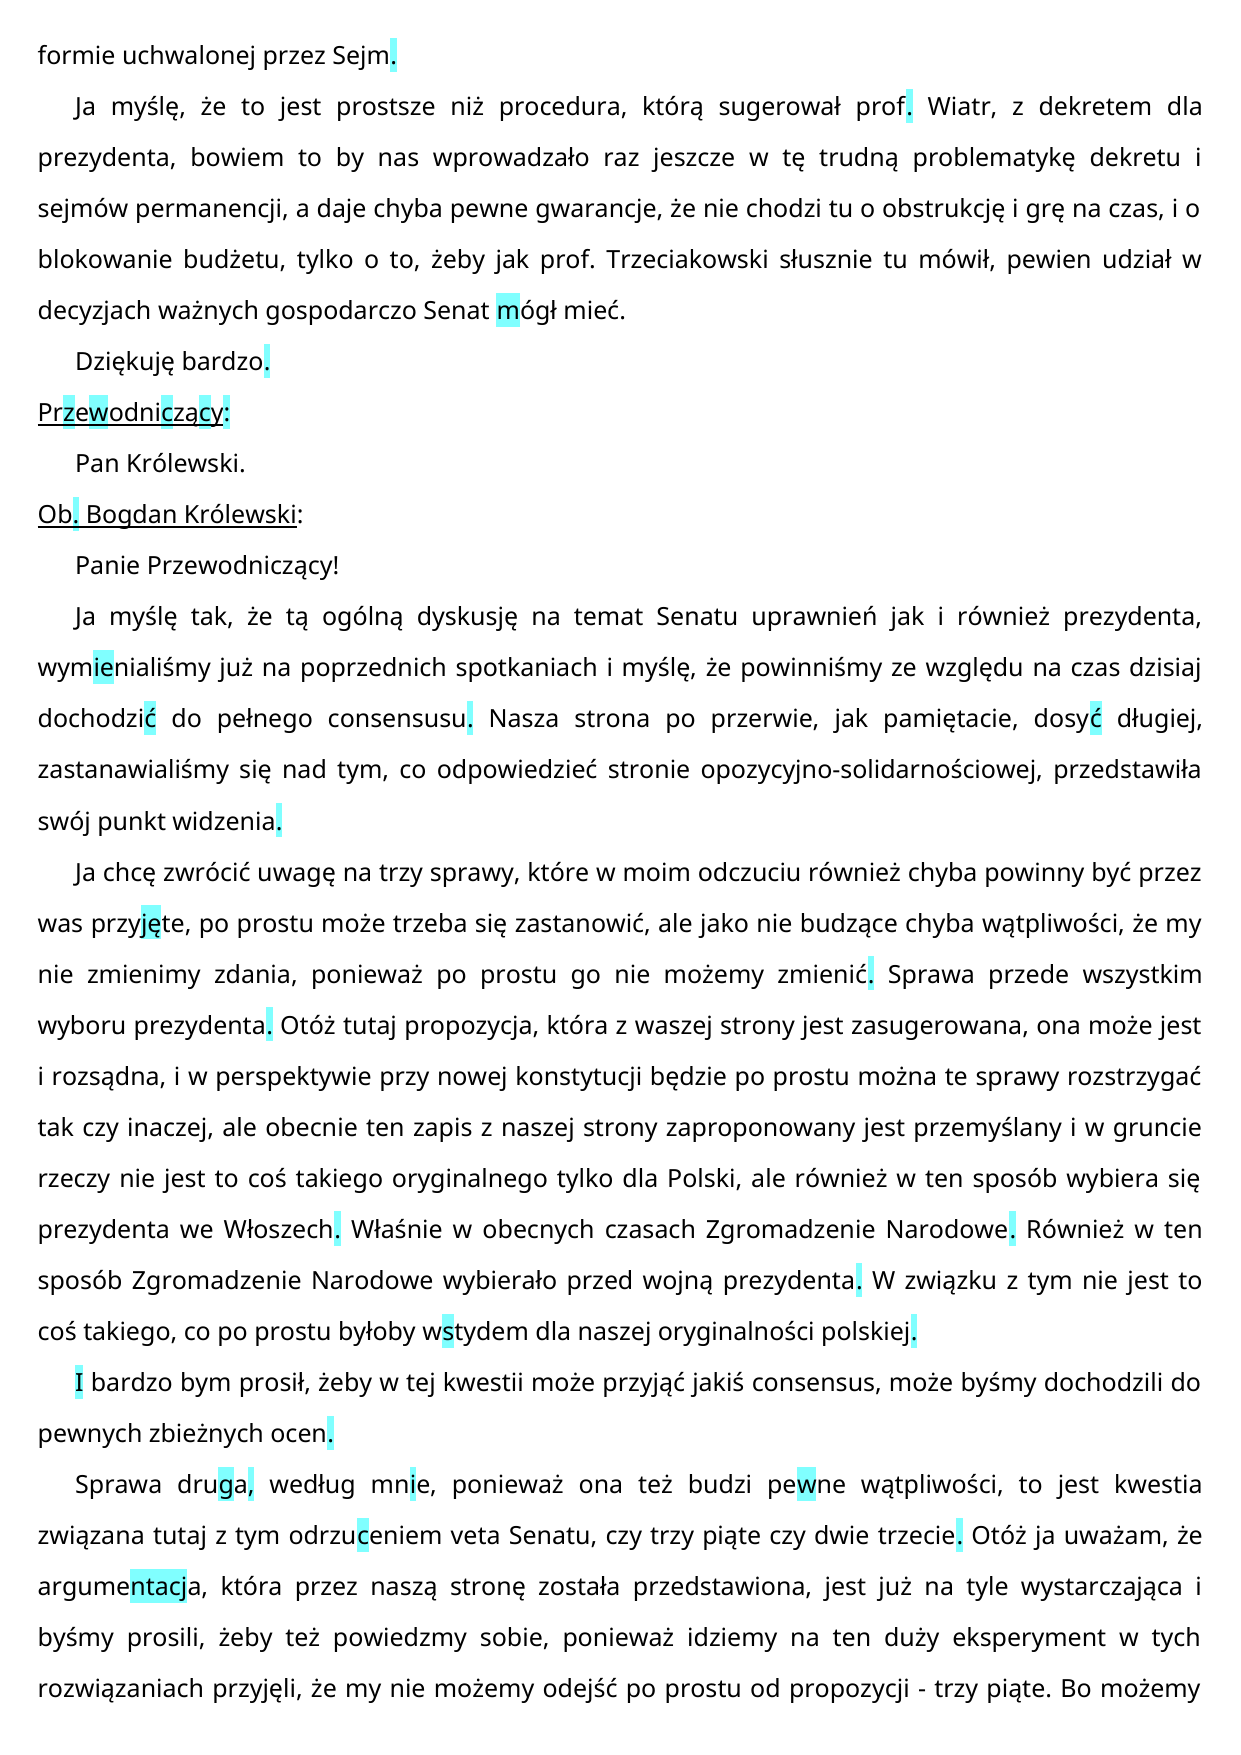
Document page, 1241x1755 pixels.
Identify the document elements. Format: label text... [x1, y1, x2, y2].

text Ja myślę, że to jest prostsze niż procedura, którą sugerował prof. Wiatr, z dekretem dla prezydenta, bowiem to by nas wprowadzało raz jeszcze w tę trudną problematykę dekretu i sejmów permanencji, a daje chyba pewne gwarancje, że nie chodzi tu o obstrukcję i grę na czas, i o blokowanie budżetu, tylko o to, żeby jak prof. Trzeciakowski słusznie tu mówił, pewien udział w decyzjach ważnych gospodarczo Senat mógł mieć. [37, 88, 1203, 327]
text Ob. Bogdan Królewski: [37, 497, 1203, 531]
text I bardzo bym prosił, żeby w tej kwestii może przyjąć jakiś consensus, może byśmy dochodzili do pewnych zbieżnych ocen. [37, 1364, 1203, 1450]
text formie uchwalonej przez Sejm. [37, 37, 1203, 72]
text Sprawa druga, według mnie, ponieważ ona też budzi pewne wątpliwości, to jest kwestia związana tutaj z tym odrzuceniem veta Senatu, czy trzy piąte czy dwie trzecie. Otóż ja uważam, że argumentacja, która przez naszą stronę została przedstawiona, jest już na tyle wystarczająca i byśmy prosili, żeby też powiedzmy sobie, ponieważ idziemy na ten duży eksperyment w tych rozwiązaniach przyjęli, że my nie możemy odejść po prostu od propozycji - trzy piąte. Bo możemy [37, 1467, 1203, 1705]
text Ja myślę tak, że tą ogólną dyskusję na temat Senatu uprawnień jak i również prezydenta, wymienialiśmy już na poprzednich spotkaniach i myślę, że powinniśmy ze względu na czas dzisiaj dochodzić do pełnego consensusu. Nasza strona po przerwie, jak pamiętacie, dosyć długiej, zastanawialiśmy się nad tym, co odpowiedzieć stronie opozycyjno-solidarnościowej, przedstawiła swój punkt widzenia. [37, 599, 1203, 837]
text Dziękuję bardzo. [37, 344, 1203, 378]
text Przewodniczący: [37, 395, 1203, 429]
text Ja chcę zwrócić uwagę na trzy sprawy, które w moim odczuciu również chyba powinny być przez was przyjęte, po prostu może trzeba się zastanowić, ale jako nie budzące chyba wątpliwości, że my nie zmienimy zdania, ponieważ po prostu go nie możemy zmienić. Sprawa przede wszystkim wyboru prezydenta. Otóż tutaj propozycja, która z waszej strony jest zasugerowana, ona może jest i rozsądna, i w perspektywie przy nowej konstytucji będzie po prostu można te sprawy rozstrzygać tak czy inaczej, ale obecnie ten zapis z naszej strony zaproponowany jest przemyślany i w gruncie rzeczy nie jest to coś takiego oryginalnego tylko dla Polski, ale również w ten sposób wybiera się prezydenta we Włoszech. Właśnie w obecnych czasach Zgromadzenie Narodowe. Również w ten sposób Zgromadzenie Narodowe wybierało przed wojną prezydenta. W związku z tym nie jest to coś takiego, co po prostu byłoby wstydem dla naszej oryginalności polskiej. [37, 854, 1203, 1348]
text Panie Przewodniczący! [37, 548, 1203, 582]
text Pan Królewski. [37, 446, 1203, 480]
